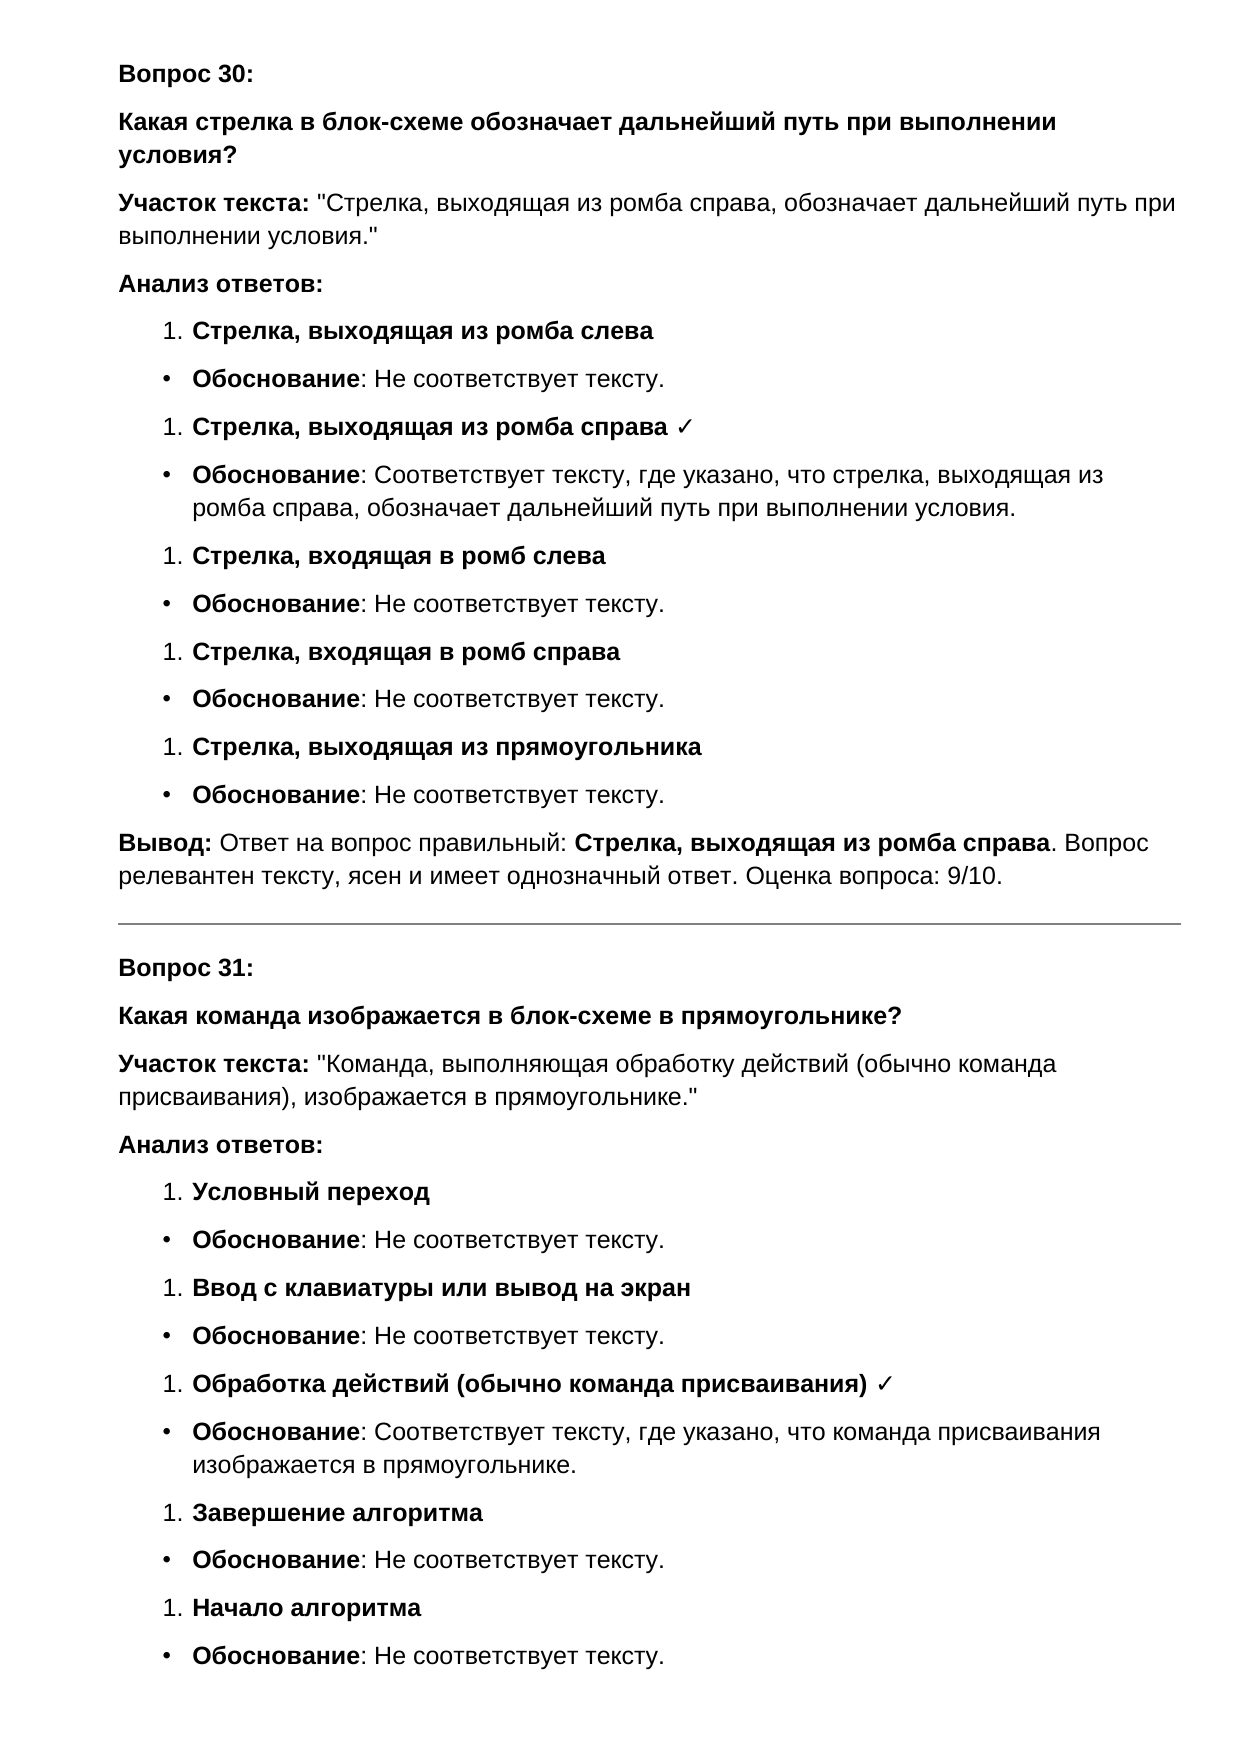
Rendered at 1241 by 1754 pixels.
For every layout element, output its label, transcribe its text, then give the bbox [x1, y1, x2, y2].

list Условный переход [162, 1177, 1181, 1206]
list Обоснование: Соответствует тексту, где указано, что стрелка, выходящая из ромба справа, обозначает дальнейший путь при выполнении условия. [162, 460, 1181, 522]
list Стрелка, входящая в ромб справа [162, 637, 1181, 665]
list Стрелка, выходящая из прямоугольника [162, 732, 1181, 761]
list Обоснование: Не соответствует тексту. [162, 1641, 1181, 1670]
text Вывод: Ответ на вопрос правильный: Стрелка, выходящая из ромба справа. Вопрос релевантен тексту, ясен и имеет однозначный ответ. Оценка вопроса: 9/10. [118, 828, 1181, 890]
text Анализ ответов: [118, 1129, 1181, 1158]
list Начало алгоритма [162, 1593, 1181, 1622]
list Обоснование: Не соответствует тексту. [162, 1225, 1181, 1254]
text Участок текста: "Команда, выполняющая обработку действий (обычно команда присваивания), изображается в прямоугольнике." [118, 1049, 1181, 1111]
subtitle Вопрос 31: [118, 953, 1181, 982]
list Обоснование: Не соответствует тексту. [162, 1321, 1181, 1350]
list Обработка действий (обычно команда присваивания) ✓ [162, 1369, 1181, 1398]
list Обоснование: Соответствует тексту, где указано, что команда присваивания изображается в прямоугольнике. [162, 1417, 1181, 1478]
list Стрелка, выходящая из ромба справа ✓ [162, 412, 1181, 441]
subtitle Вопрос 30: [118, 59, 1181, 88]
list Обоснование: Не соответствует тексту. [162, 589, 1181, 617]
list Ввод с клавиатуры или вывод на экран [162, 1273, 1181, 1302]
text Анализ ответов: [118, 268, 1181, 297]
list Обоснование: Не соответствует тексту. [162, 1545, 1181, 1574]
list Обоснование: Не соответствует тексту. [162, 684, 1181, 713]
text Какая стрелка в блок-схеме обозначает дальнейший путь при выполнении условия? [118, 107, 1181, 169]
text Какая команда изображается в блок-схеме в прямоугольнике? [118, 1001, 1181, 1030]
list Стрелка, входящая в ромб слева [162, 541, 1181, 569]
list Завершение алгоритма [162, 1498, 1181, 1526]
list Обоснование: Не соответствует тексту. [162, 364, 1181, 393]
list Стрелка, выходящая из ромба слева [162, 316, 1181, 345]
text Участок текста: "Стрелка, выходящая из ромба справа, обозначает дальнейший путь при выполнении условия." [118, 188, 1181, 249]
list Обоснование: Не соответствует тексту. [162, 780, 1181, 809]
